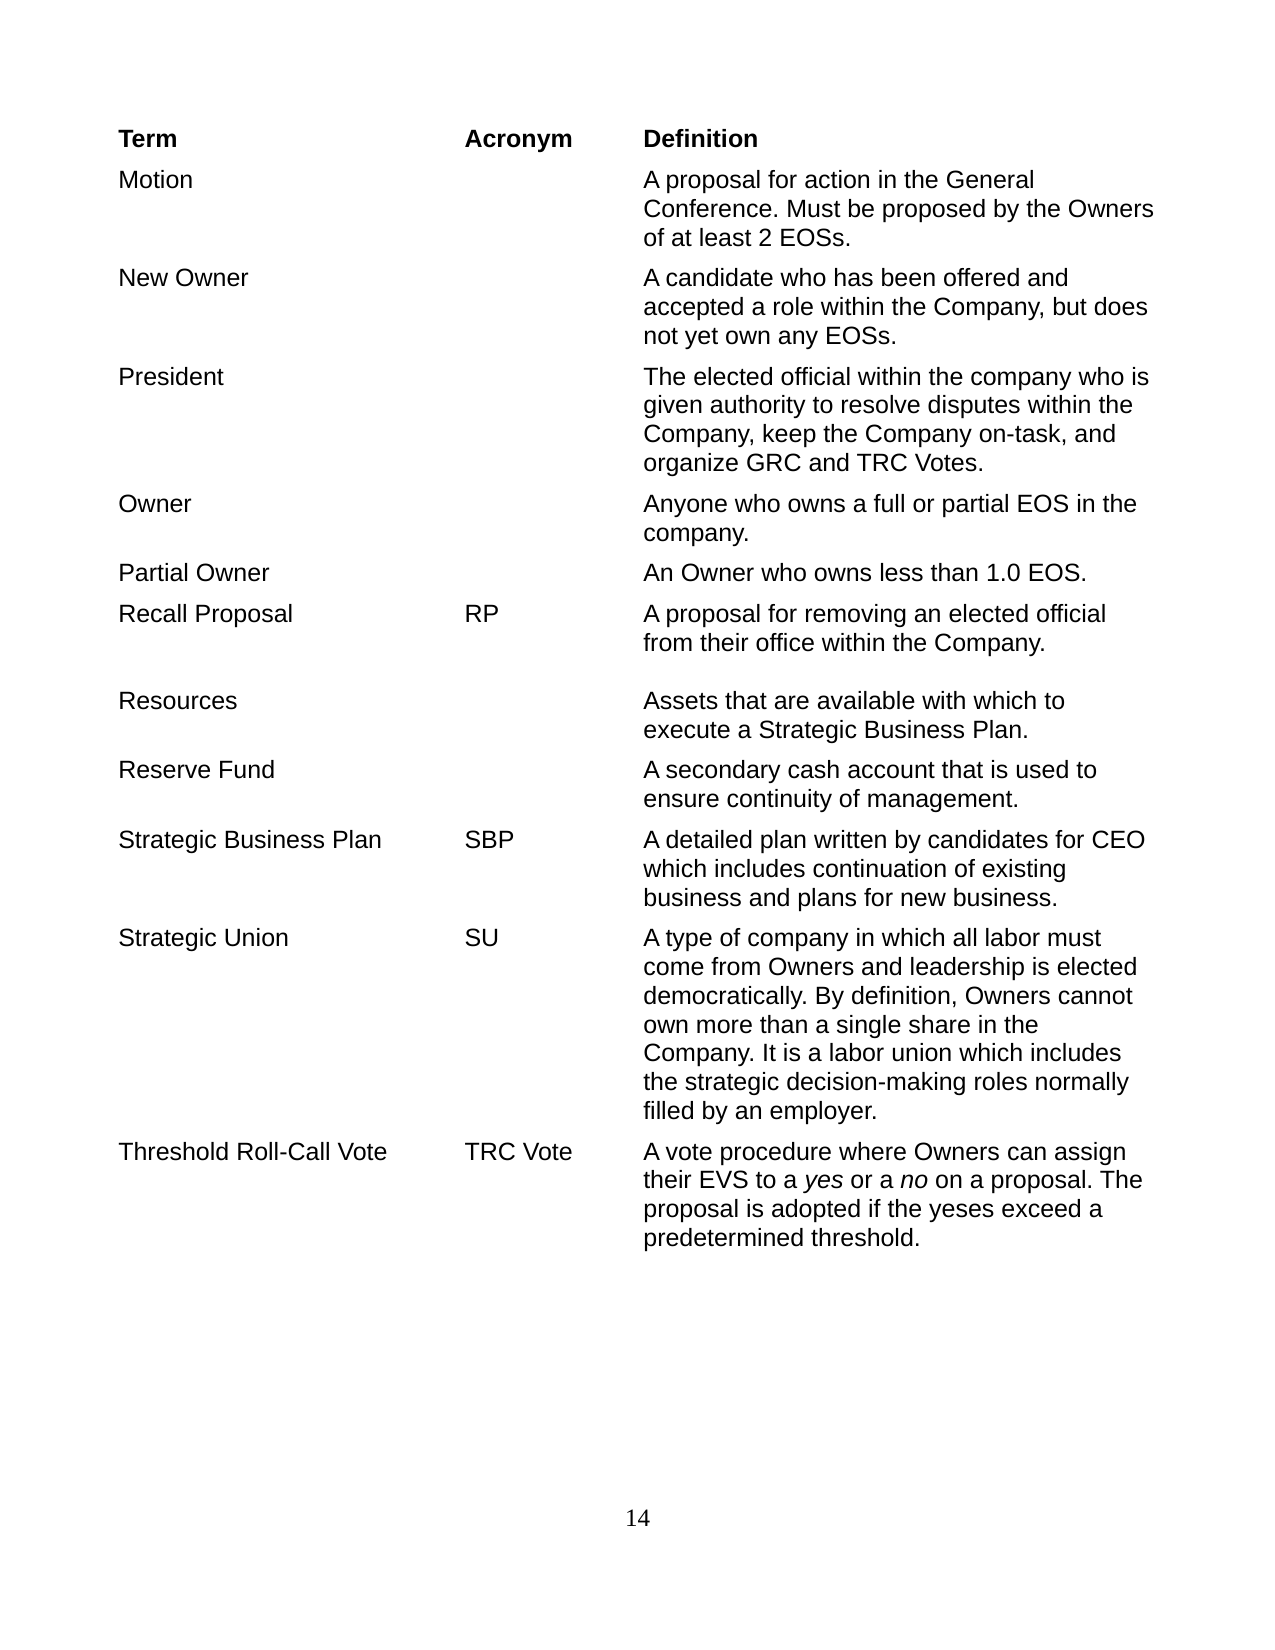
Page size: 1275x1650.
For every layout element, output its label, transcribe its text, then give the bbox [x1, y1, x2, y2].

table_cell [464, 356, 643, 483]
table_cell New Owner [118, 257, 464, 356]
table_cell Motion [118, 159, 464, 257]
table_cell Partial Owner [118, 552, 464, 593]
table_cell Definition [643, 118, 1157, 159]
table_cell TRC Vote [464, 1131, 643, 1258]
table_cell An Owner who owns less than 1.0 EOS. [643, 552, 1157, 593]
table_cell A secondary cash account that is used to ensure continuity of management. [643, 750, 1157, 819]
table_cell Strategic Business Plan [118, 819, 464, 917]
table_cell Anyone who owns a full or partial EOS in the company. [643, 483, 1157, 552]
table_cell Reserve Fund [118, 750, 464, 819]
table_cell Assets that are available with which to execute a Strategic Business Plan. [643, 680, 1157, 749]
table_cell A candidate who has been offered and accepted a role within the Company, but does not yet own any EOSs. [643, 257, 1157, 356]
table_cell SU [464, 918, 643, 1131]
table_cell Resources [118, 680, 464, 749]
table_cell [464, 750, 643, 819]
table_cell SBP [464, 819, 643, 917]
table_cell A vote procedure where Owners can assign their EVS to a yes or a no on a proposal. The proposal is adopted if the yeses exceed a predetermined threshold. [643, 1131, 1157, 1258]
table_cell A detailed plan written by candidates for CEO which includes continuation of existing business and plans for new business. [643, 819, 1157, 917]
table_cell [464, 257, 643, 356]
table_cell A proposal for removing an elected official from their office within the Company. [643, 593, 1157, 680]
table_cell [464, 483, 643, 552]
table_cell Recall Proposal [118, 593, 464, 680]
table_cell Owner [118, 483, 464, 552]
table_cell A proposal for action in the General Conference. Must be proposed by the Owners of at least 2 EOSs. [643, 159, 1157, 257]
table_cell Strategic Union [118, 918, 464, 1131]
table_cell President [118, 356, 464, 483]
table_cell Term [118, 118, 464, 159]
table_cell A type of company in which all labor must come from Owners and leadership is elected democratically. By definition, Owners cannot own more than a single share in the Company. It is a labor union which includes the strategic decision-making roles normally filled by an employer. [643, 918, 1157, 1131]
table_cell [464, 552, 643, 593]
table_cell Threshold Roll-Call Vote [118, 1131, 464, 1258]
table_cell [464, 159, 643, 257]
table_cell [464, 680, 643, 749]
table_cell The elected official within the company who is given authority to resolve disputes within the Company, keep the Company on-task, and organize GRC and TRC Votes. [643, 356, 1157, 483]
table_cell RP [464, 593, 643, 680]
table_cell Acronym [464, 118, 643, 159]
